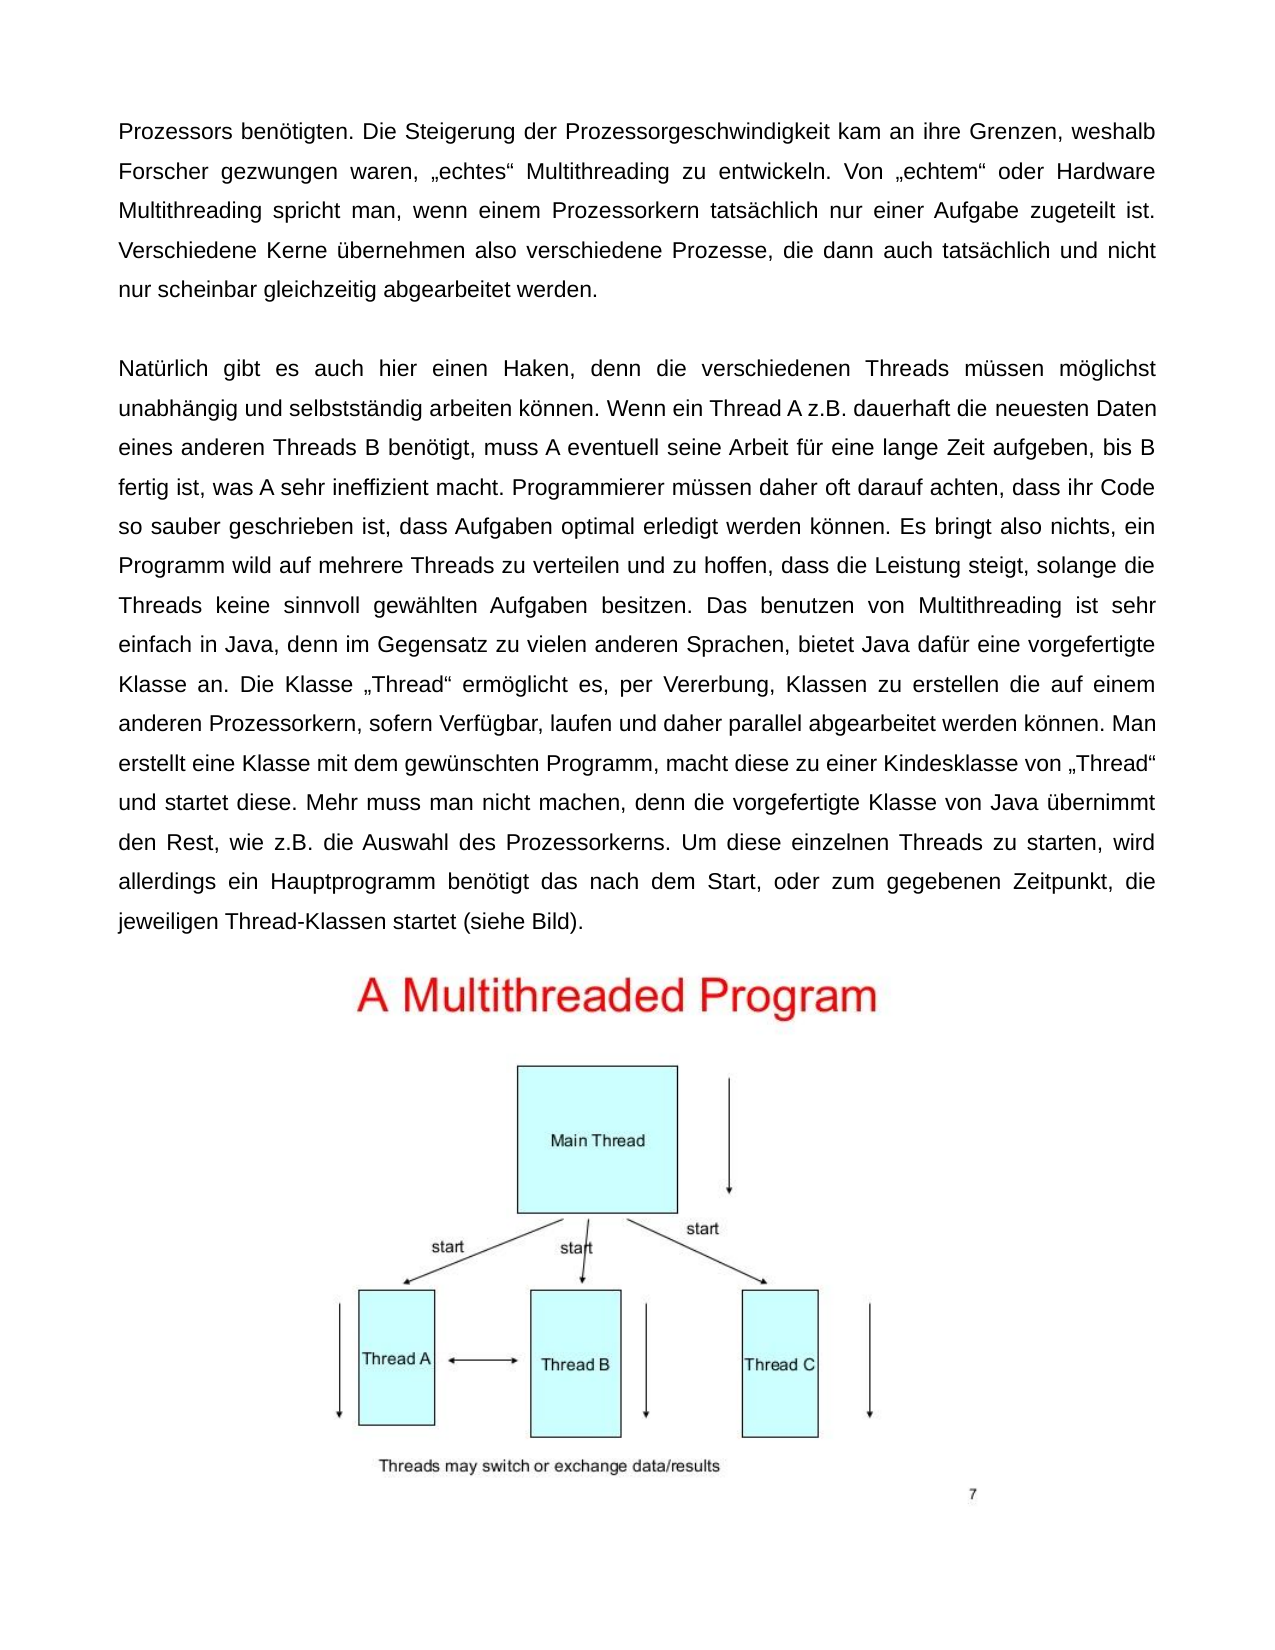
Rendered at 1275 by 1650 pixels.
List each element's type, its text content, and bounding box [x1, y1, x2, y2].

picture [237, 938, 1004, 1515]
text Prozessors benötigten. Die Steigerung der Prozessorgeschwindigkeit kam an ihre Grenzen, weshalb Forscher gezwungen waren, „echtes“ Multithreading zu entwickeln. Von „echtem“ oder Hardware Multithreading spricht man, wenn einem Prozessorkern tatsächlich nur einer Aufgabe zugeteilt ist. Verschiedene Kerne übernehmen also verschiedene Prozesse, die dann auch tatsächlich und nicht nur scheinbar gleichzeitig abgearbeitet werden. [118, 118, 1157, 302]
text Natürlich gibt es auch hier einen Haken, denn die verschiedenen Threads müssen möglichst unabhängig und selbstständig arbeiten können. Wenn ein Thread A z.B. dauerhaft die neuesten Daten eines anderen Threads B benötigt, muss A eventuell seine Arbeit für eine lange Zeit aufgeben, bis B fertig ist, was A sehr ineffizient macht. Programmierer müssen daher oft darauf achten, dass ihr Code so sauber geschrieben ist, dass Aufgaben optimal erledigt werden können. Es bringt also nichts, ein Programm wild auf mehrere Threads zu verteilen und zu hoffen, dass die Leistung steigt, solange die Threads keine sinnvoll gewählten Aufgaben besitzen. Das benutzen von Multithreading ist sehr einfach in Java, denn im Gegensatz zu vielen anderen Sprachen, bietet Java dafür eine vorgefertigte Klasse an. Die Klasse „Thread“ ermöglicht es, per Vererbung, Klassen zu erstellen die auf einem anderen Prozessorkern, sofern Verfügbar, laufen und daher parallel abgearbeitet werden können. Man erstellt eine Klasse mit dem gewünschten Programm, macht diese zu einer Kindesklasse von „Thread“ und startet diese. Mehr muss man nicht machen, denn die vorgefertigte Klasse von Java übernimmt den Rest, wie z.B. die Auswahl des Prozessorkerns. Um diese einzelnen Threads zu starten, wird allerdings ein Hauptprogramm benötigt das nach dem Start, oder zum gegebenen Zeitpunkt, die jeweiligen Thread-Klassen startet (siehe Bild). [118, 355, 1157, 934]
